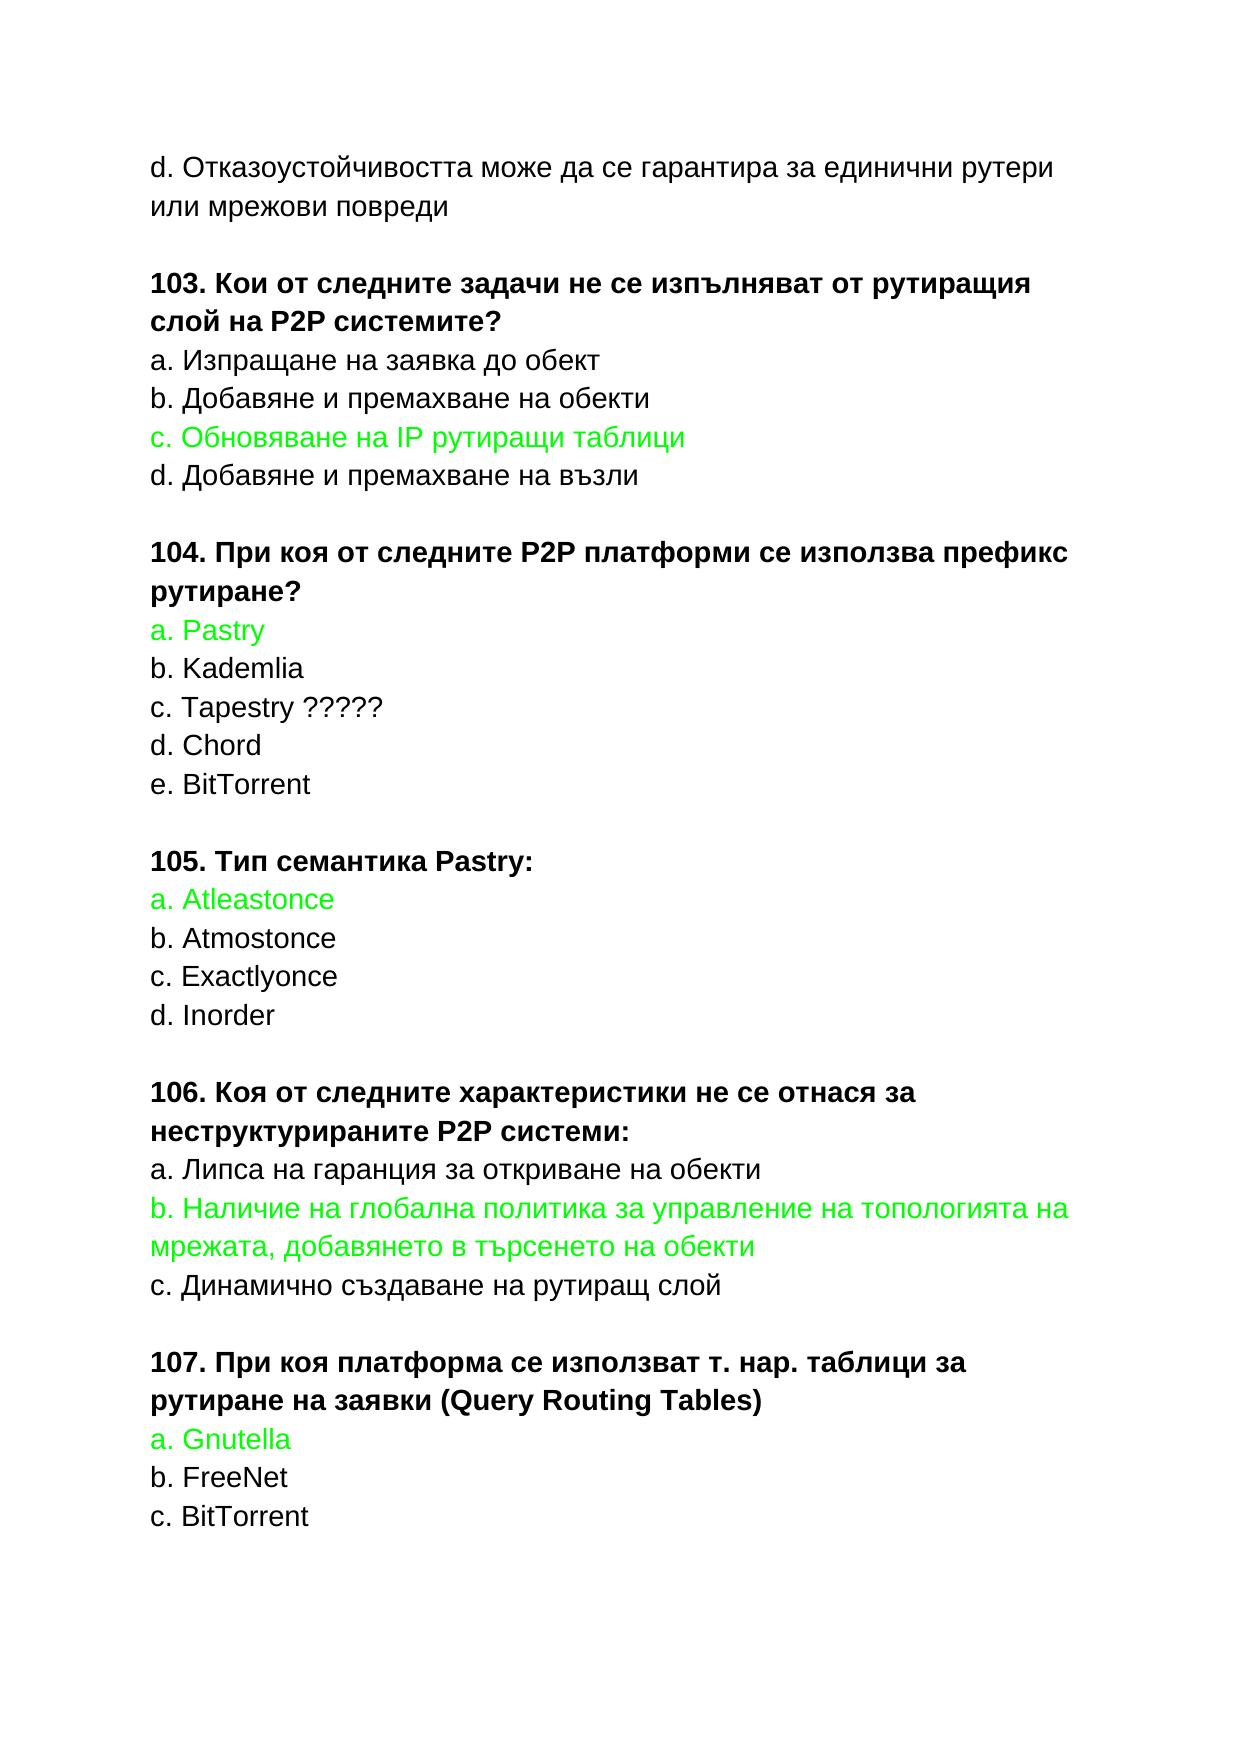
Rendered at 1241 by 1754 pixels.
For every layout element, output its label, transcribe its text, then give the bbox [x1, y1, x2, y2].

text a. Изпращане на заявка до обект [150, 343, 1090, 376]
text b. Наличие на глобална политика за управление на топологията на мрежата, добавянето в търсенето на обекти [150, 1191, 1090, 1263]
text a. At­least­once [150, 882, 1090, 916]
text 105. Тип семантика Pastry: [150, 844, 1090, 877]
text a. Липса на гаранция за откриване на обекти [150, 1152, 1090, 1186]
text a. Gnutella [150, 1422, 1090, 1455]
text c. Динамично създаване на рутиращ слой [150, 1268, 1090, 1301]
text e. BitTorrent [150, 767, 1090, 800]
text c. Tapestry ????? [150, 689, 1090, 723]
text 107. При коя платформа се използват т. нар. таблици за рутиране на заявки (Query Routing Tables) [150, 1345, 1090, 1417]
text d. Добавяне и премахване на възли [150, 458, 1090, 492]
text 103. Кои от следните задачи не се изпълняват от рутиращия слой на P2P системите? [150, 266, 1090, 338]
text 104. При коя от следните P2P платформи се използва префикс рутиране? [150, 535, 1090, 607]
text d. Отказоустойчивостта може да се гарантира за единични рутери или мрежови повреди [150, 150, 1090, 222]
text 106. Коя от следните характеристики не се отнася за неструктурираните P2P системи: [150, 1075, 1090, 1147]
text d. In­order [150, 998, 1090, 1031]
text d. Chord [150, 728, 1090, 762]
text b. Kademlia [150, 651, 1090, 684]
text c. Exactly­once [150, 959, 1090, 993]
text b. At­most­once [150, 921, 1090, 954]
text b. Добавяне и премахване на обекти [150, 381, 1090, 415]
text a. Pastry [150, 612, 1090, 646]
text b. FreeNet [150, 1460, 1090, 1494]
text c. Обновяване на IP рутиращи таблици [150, 420, 1090, 453]
text c. BitTorrent [150, 1499, 1090, 1532]
